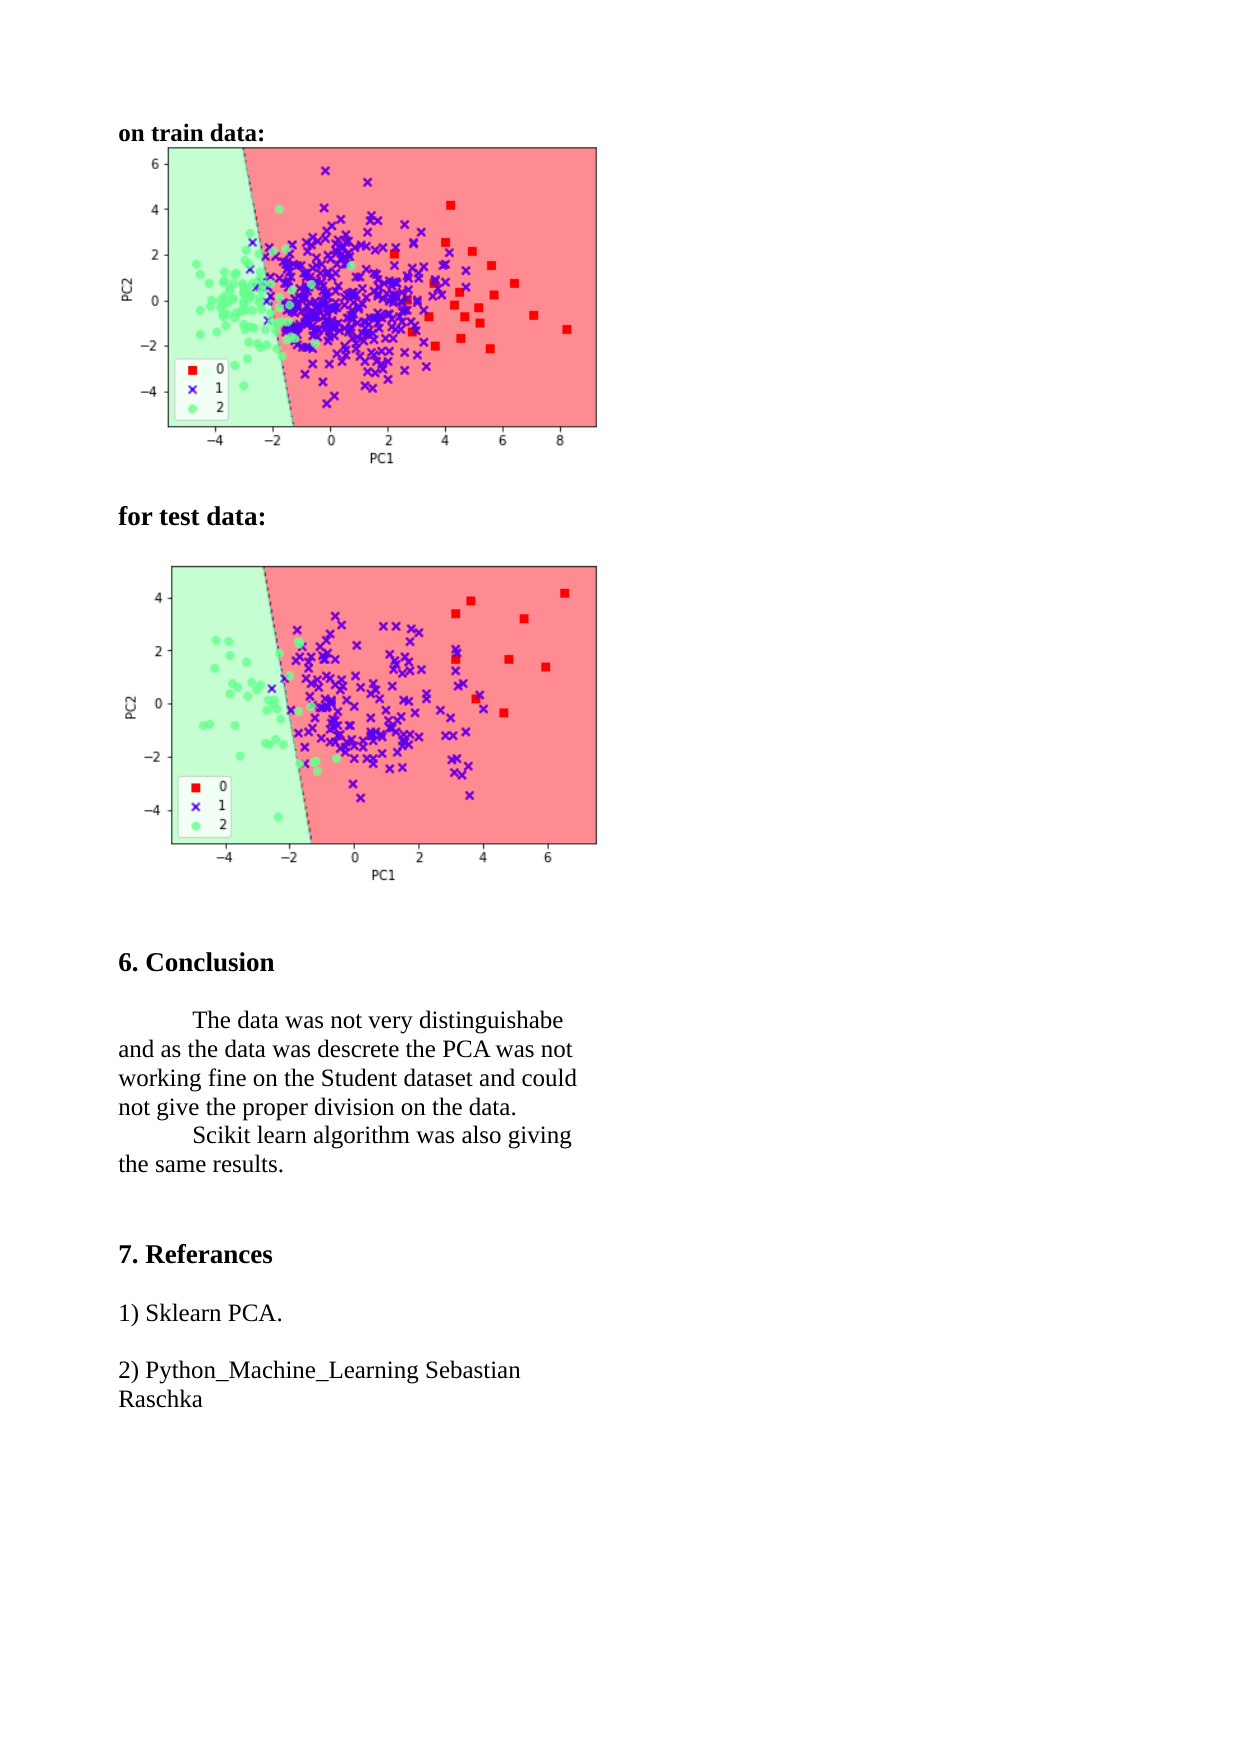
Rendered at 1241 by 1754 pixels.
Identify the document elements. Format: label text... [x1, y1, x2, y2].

text 1) Sklearn PCA. [118, 1298, 605, 1327]
text 7. Referances [118, 1238, 605, 1269]
text 2) Python_Machine_Learning Sebastian Raschka [118, 1355, 605, 1413]
text 6. Conclusion [118, 946, 605, 977]
picture [118, 561, 606, 884]
text Scikit learn algorithm was also giving the same results. [118, 1121, 605, 1178]
text The data was not very distinguishabe and as the data was descrete the PCA was not working fine on the Student dataset and could not give the proper division on the data. [118, 1006, 605, 1121]
text on train data: [118, 118, 605, 146]
text for test data: [118, 499, 605, 531]
picture [118, 146, 606, 471]
